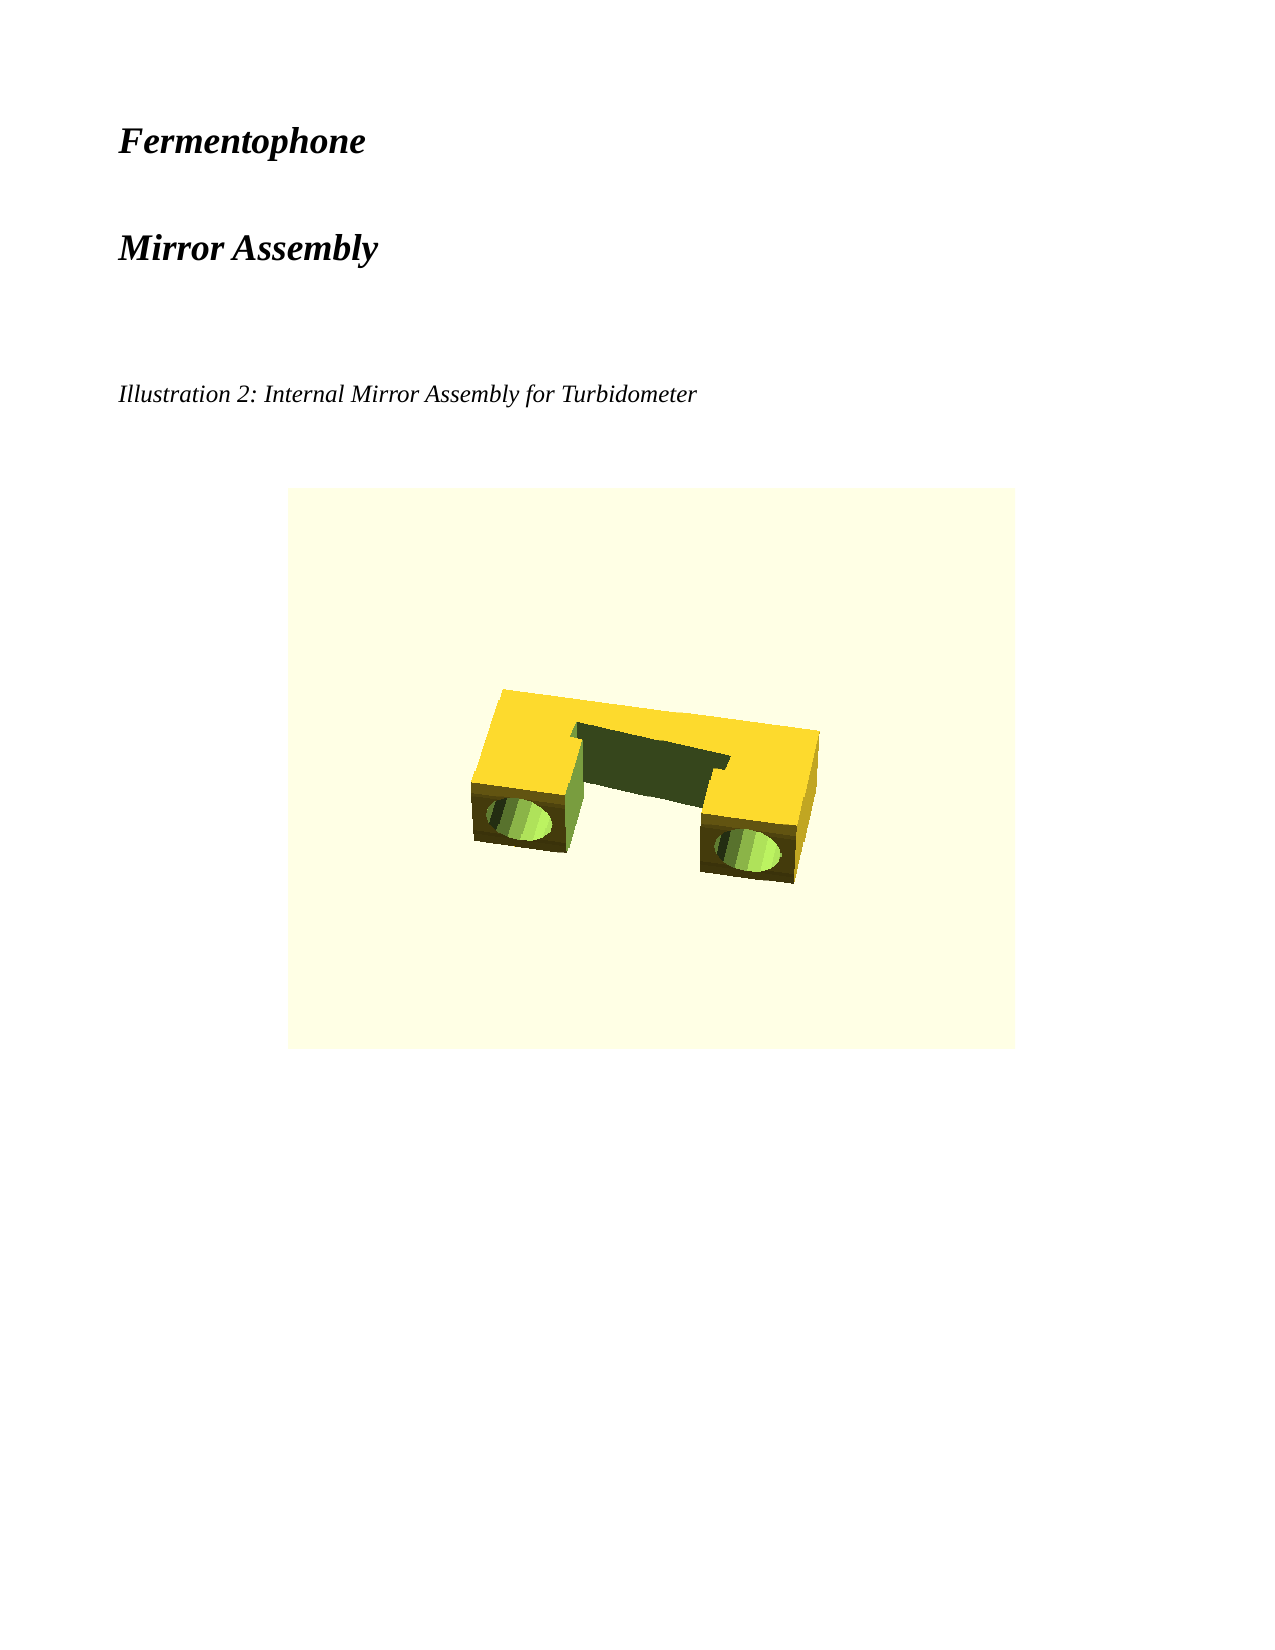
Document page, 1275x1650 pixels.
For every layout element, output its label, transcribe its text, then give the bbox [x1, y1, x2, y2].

picture [288, 488, 1015, 1049]
text Illustration 2: Internal Mirror Assembly for Turbidometer [118, 379, 1157, 408]
text Mirror Assembly [118, 225, 1157, 268]
